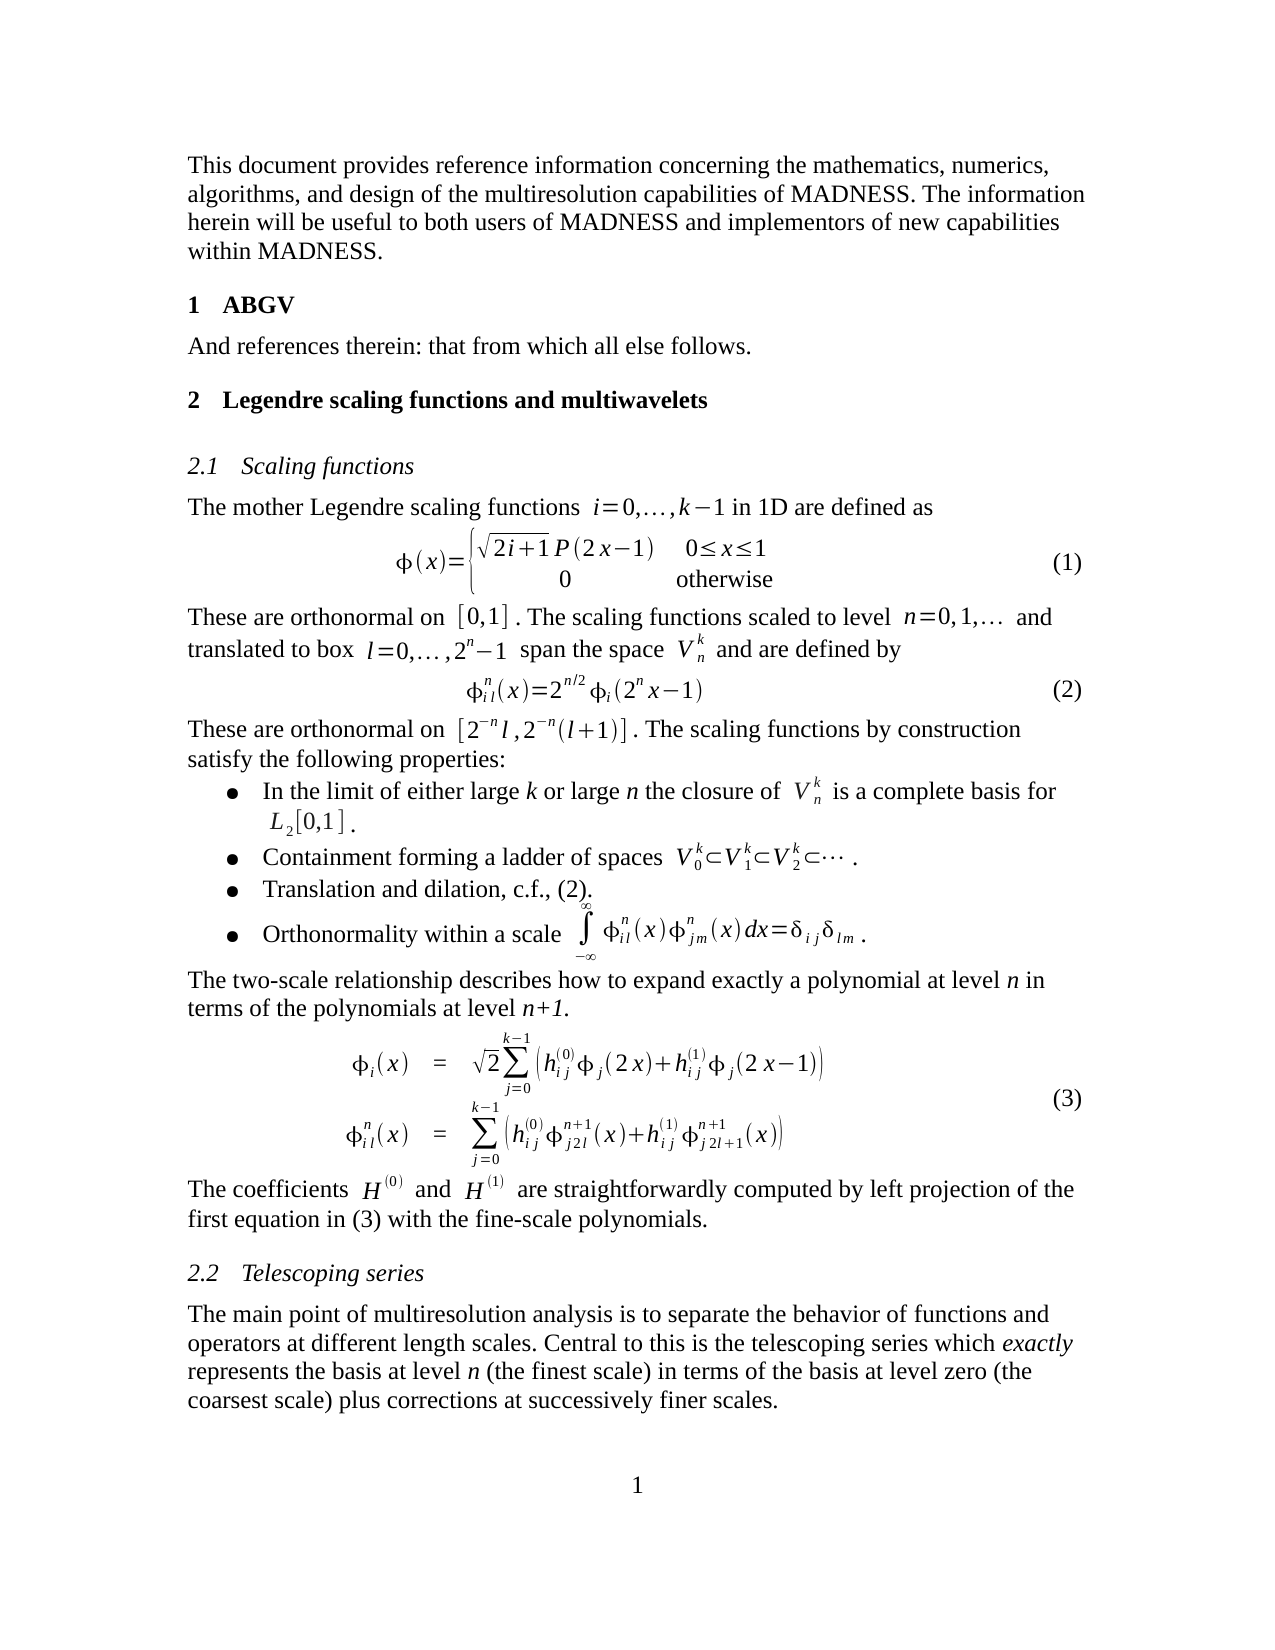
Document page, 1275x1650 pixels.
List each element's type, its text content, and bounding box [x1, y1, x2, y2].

table_header (2) [988, 666, 1087, 712]
text The coefficients and are straightforwardly computed by left projection of the first equation in (3) with the fine-scale polynomials. [187, 1173, 1087, 1233]
text This document provides reference information concerning the mathematics, numerics, algorithms, and design of the multiresolution capabilities of MADNESS. The information herein will be useful to both users of MADNESS and implementors of new capabilities within MADNESS. [187, 150, 1087, 265]
table_header [188, 521, 987, 602]
text These are orthonormal on . The scaling functions scaled to level and translated to box span the space and are defined by [187, 602, 1087, 666]
list Translation and dilation, c.f., (2). [225, 874, 1087, 903]
list Orthonormality within a scale . [225, 903, 1087, 965]
table_header [188, 666, 987, 712]
text And references therein: that from which all else follows. [187, 331, 1087, 360]
subtitle Telescoping series [187, 1258, 1087, 1286]
text The mother Legendre scaling functions in 1D are defined as [187, 492, 1087, 521]
subtitle Scaling functions [187, 451, 1087, 480]
table_header (3) [988, 1022, 1087, 1173]
table_header (1) [988, 521, 1087, 602]
list Containment forming a ladder of spaces . [225, 839, 1087, 874]
text The main point of multiresolution analysis is to separate the behavior of functions and operators at different length scales. Central to this is the telescoping series which exactly represents the basis at level n (the finest scale) in terms of the basis at level zero (the coarsest scale) plus corrections at successively finer scales. [187, 1299, 1087, 1414]
subtitle ABGV [187, 290, 1087, 319]
list In the limit of either large k or large n the closure of is a complete basis for . [225, 773, 1087, 839]
text These are orthonormal on . The scaling functions by construction satisfy the following properties: [187, 712, 1087, 773]
table_header [188, 1022, 987, 1173]
text The two-scale relationship describes how to expand exactly a polynomial at level n in terms of the polynomials at level n+1. [187, 965, 1087, 1022]
subtitle Legendre scaling functions and multiwavelets [187, 385, 1087, 414]
